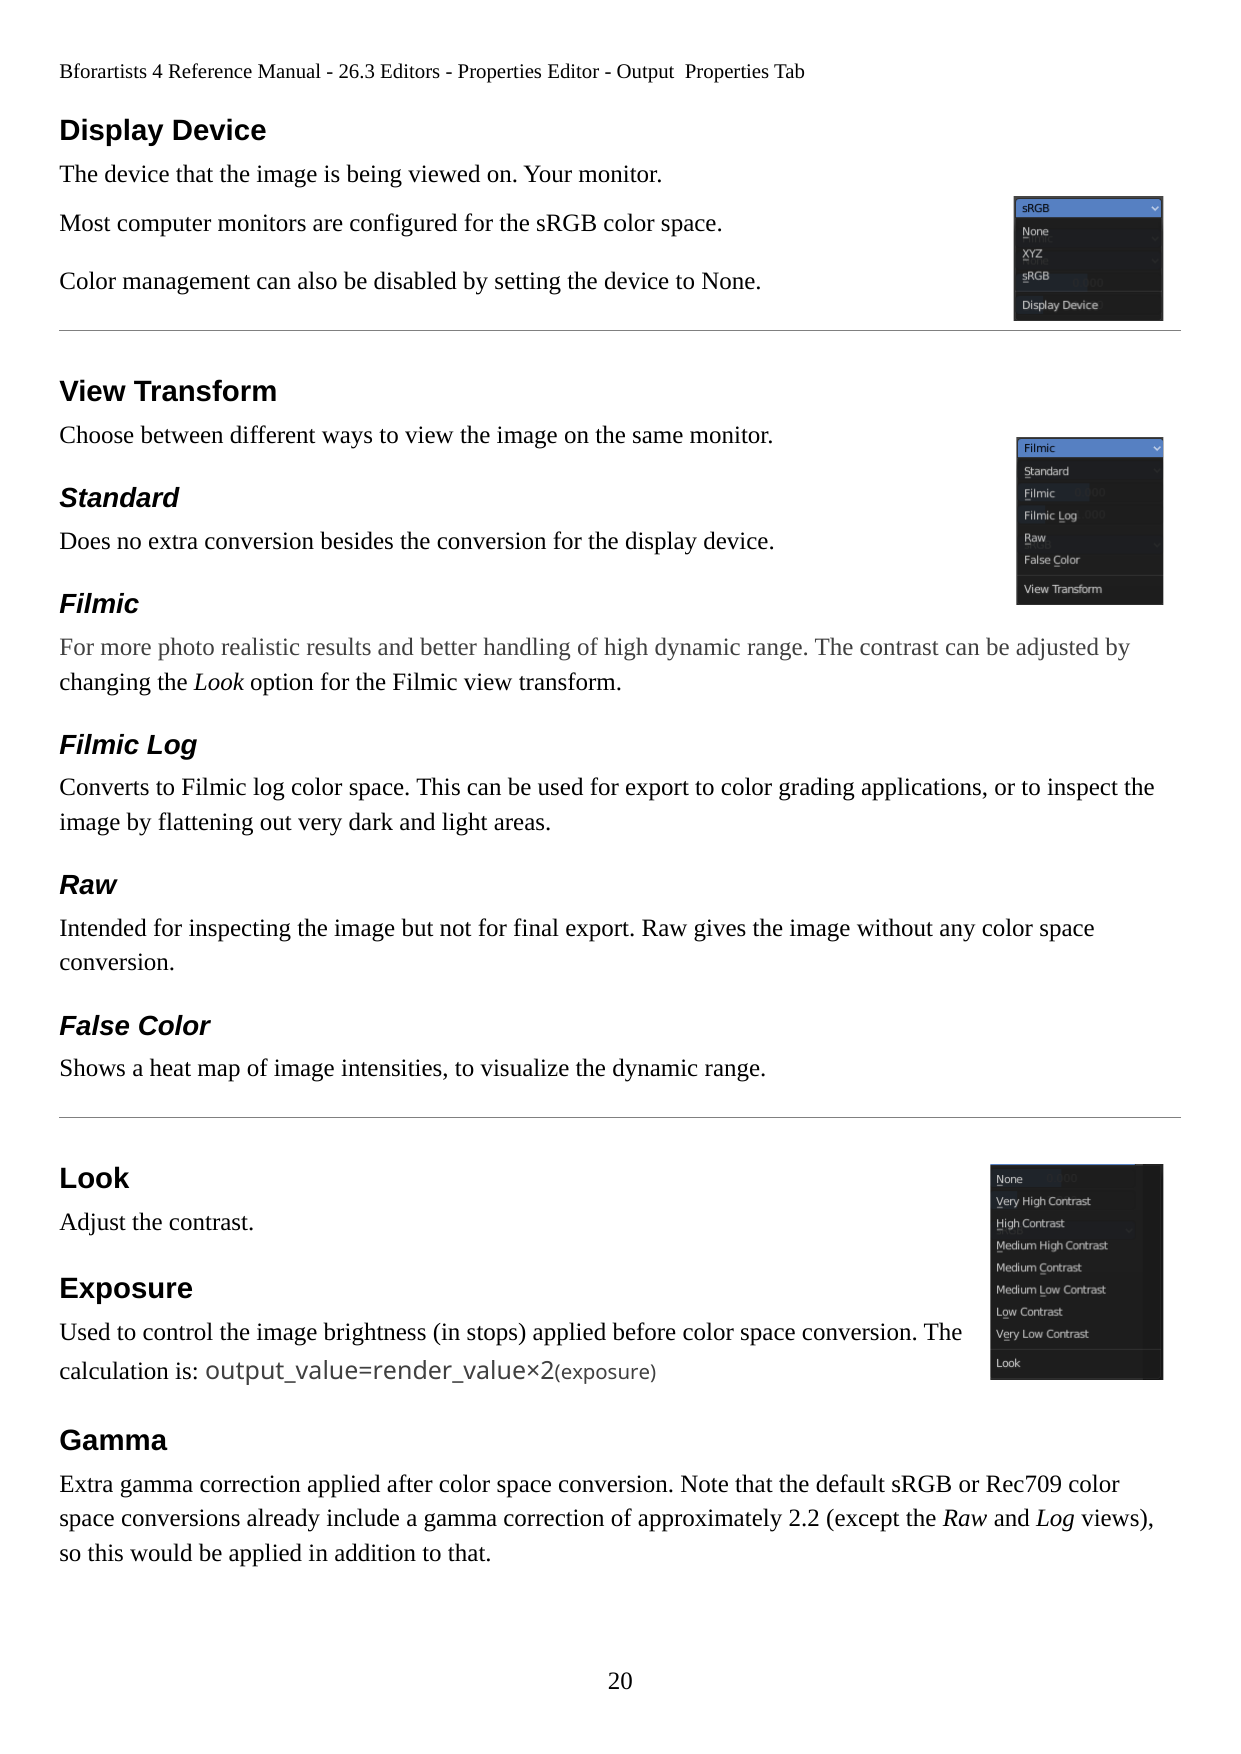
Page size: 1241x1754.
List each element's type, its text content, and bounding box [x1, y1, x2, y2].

list Most computer monitors are configured for the sRGB color space. [59, 208, 1013, 237]
text Does no extra conversion besides the conversion for the display device. [59, 526, 1016, 555]
subtitle Filmic Log [59, 728, 1181, 760]
text Shows a heat map of image intensities, to visualize the dynamic range. [59, 1053, 1181, 1082]
text Adjust the contrast. [59, 1207, 990, 1236]
text Used to control the image brightness (in stops) applied before color space conversion. The calculation is: output_value=render_value×2(exposure) [59, 1317, 1181, 1387]
text Choose between different ways to view the image on the same monitor. [59, 420, 1181, 449]
subtitle False Color [59, 1009, 1181, 1041]
subtitle Exposure [59, 1271, 990, 1305]
text [1164, 1207, 1181, 1236]
subtitle Filmic [59, 588, 1181, 619]
picture [1013, 196, 1164, 321]
subtitle Raw [59, 868, 1181, 900]
subtitle Look [59, 1161, 1181, 1195]
text Color management can also be disabled by setting the device to None. [59, 266, 1013, 295]
picture [990, 1164, 1164, 1380]
text The device that the image is being viewed on. Your monitor. [59, 159, 1181, 188]
subtitle Standard [59, 482, 1016, 514]
subtitle [1164, 1271, 1181, 1305]
text Intended for inspecting the image but not for final export. Raw gives the image without any color space conversion. [59, 913, 1181, 976]
subtitle Display Device [59, 113, 1181, 146]
subtitle View Transform [59, 374, 1181, 408]
subtitle [1164, 482, 1181, 514]
text Extra gamma correction applied after color space conversion. Note that the default sRGB or Rec709 color space conversions already include a gamma correction of approximately 2.2 (except the Raw and Log views), so this would be applied in addition to that. [59, 1469, 1181, 1567]
subtitle Gamma [59, 1423, 1181, 1457]
text Converts to Filmic log color space. This can be used for export to color grading applications, or to inspect the image by flattening out very dark and light areas. [59, 772, 1181, 836]
picture [1016, 437, 1164, 605]
text For more photo realistic results and better handling of high dynamic range. The contrast can be adjusted by changing the Look option for the Filmic view transform. [59, 632, 1181, 695]
